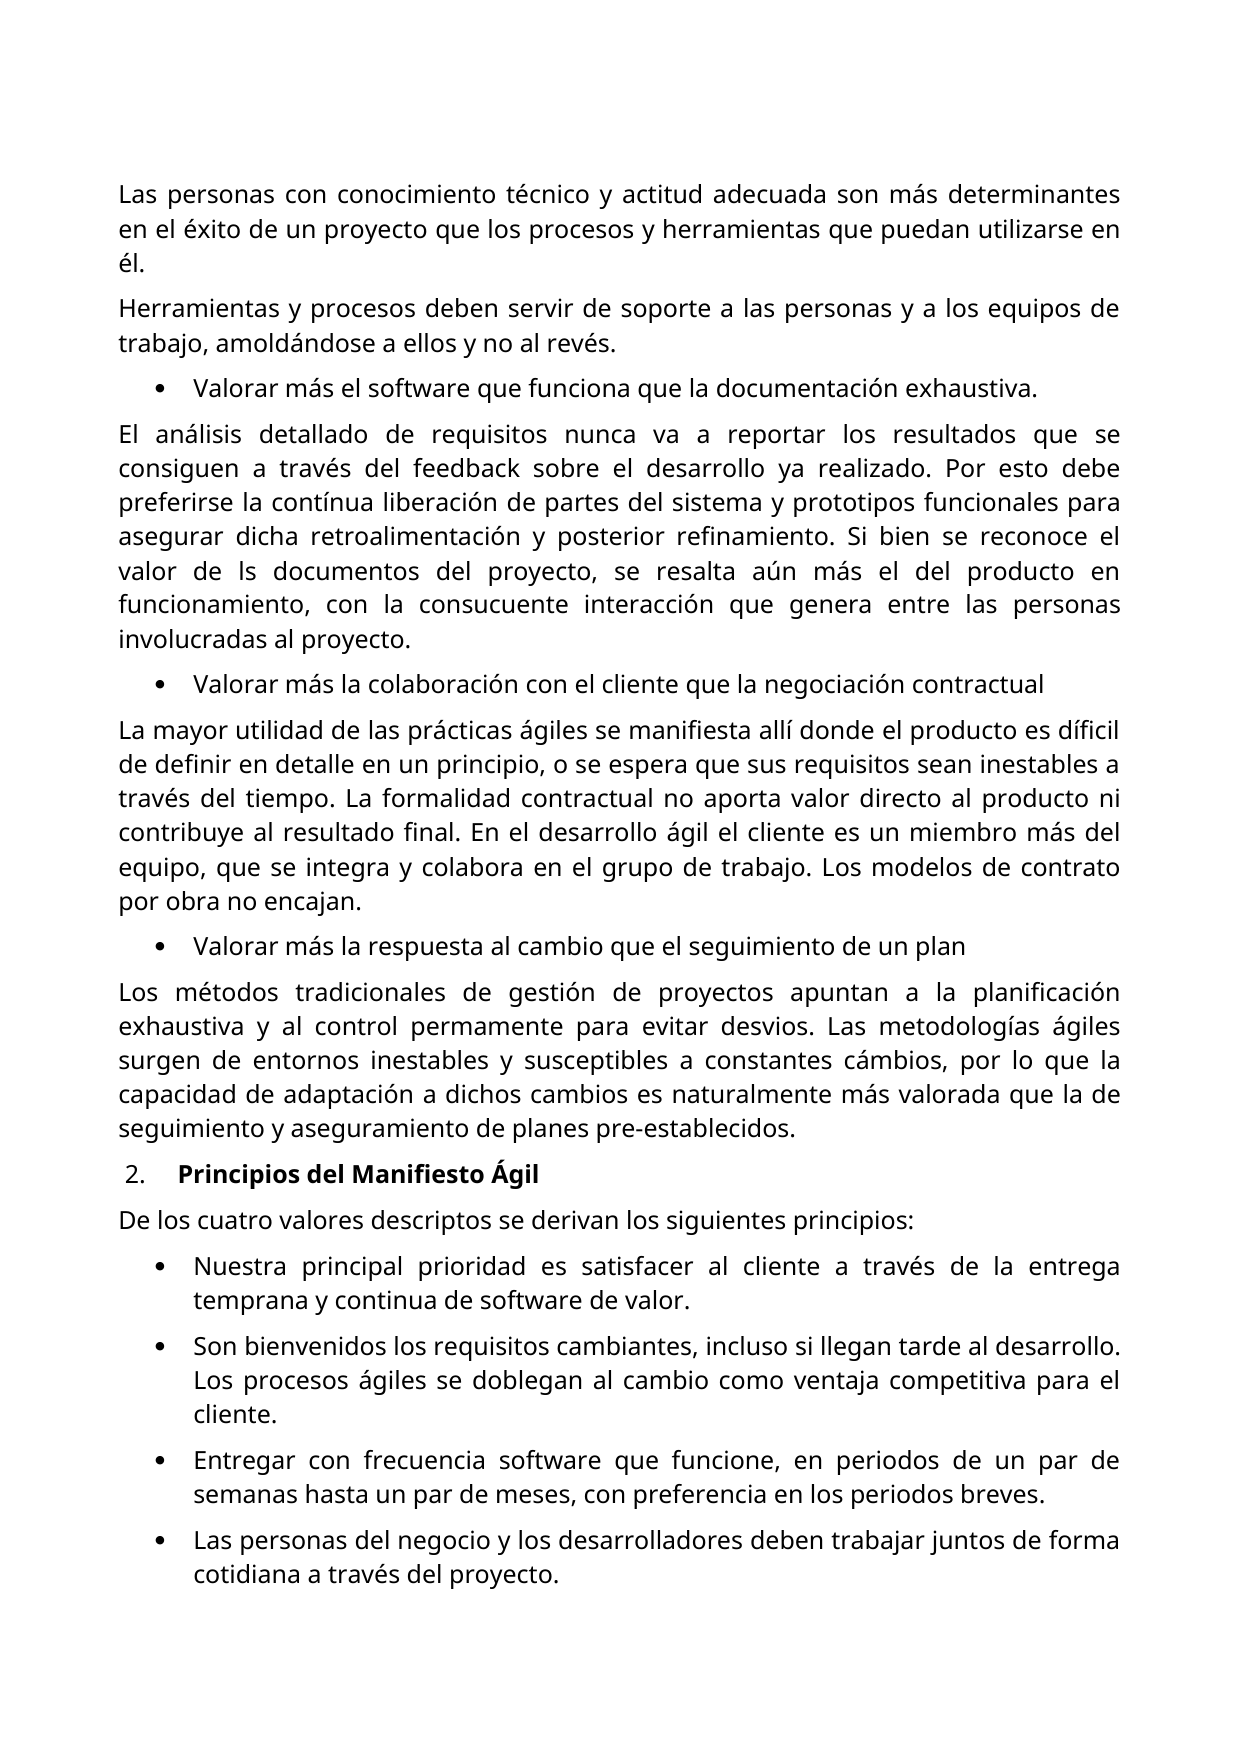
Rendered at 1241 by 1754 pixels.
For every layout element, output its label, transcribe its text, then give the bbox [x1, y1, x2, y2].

text De los cuatro valores descriptos se derivan los siguientes principios: [915, 1203, 1122, 1237]
text Los métodos tradicionales de gestión de proyectos apuntan a la planificación exhaustiva y al control permamente para evitar desvios. Las metodologías ágiles surgen de entornos inestables y susceptibles a constantes cámbios, por lo que la capacidad de adaptación a dichos cambios es naturalmente más valorada que la de seguimiento y aseguramiento de planes pre-establecidos. [803, 1111, 1122, 1145]
text Herramientas y procesos deben servir de soporte a las personas y a los equipos de trabajo, amoldándose a ellos y no al revés. [623, 325, 1122, 359]
list Son bienvenidos los requisitos cambiantes, incluso si llegan tarde al desarrollo. Los procesos ágiles se doblegan al cambio como ventaja competitiva para el cliente. [156, 1328, 1122, 1431]
text El análisis detallado de requisitos nunca va a reportar los resultados que se consiguen a través del feedback sobre el desarrollo ya realizado. Por esto debe preferirse la contínua liberación de partes del sistema y prototipos funcionales para asegurar dicha retroalimentación y posterior refinamiento. Si bien se reconoce el valor de ls documentos del proyecto, se resalta aún más el del producto en funcionamiento, con la consucuente interacción que genera entre las personas involucradas al proyecto. [418, 621, 1122, 655]
list Las personas del negocio y los desarrolladores deben trabajar juntos de forma cotidiana a través del proyecto. [156, 1522, 1122, 1591]
list Valorar más la colaboración con el cliente que la negociación contractual [1052, 667, 1122, 701]
list Entregar con frecuencia software que funcione, en periodos de un par de semanas hasta un par de meses, con preferencia en los periodos breves. [156, 1442, 1122, 1511]
text La mayor utilidad de las prácticas ágiles se manifiesta allí donde el producto es díficil de definir en detalle en un principio, o se espera que sus requisitos sean inestables a través del tiempo. La formalidad contractual no aporta valor directo al producto ni contribuye al resultado final. En el desarrollo ágil el cliente es un miembro más del equipo, que se integra y colabora en el grupo de trabajo. Los modelos de contrato por obra no encajan. [368, 883, 1122, 917]
text Las personas con conocimiento técnico y actitud adecuada son más determinantes en el éxito de un proyecto que los procesos y herramientas que puedan utilizarse en él. [145, 245, 1122, 279]
list Nuestra principal prioridad es satisfacer al cliente a través de la entrega temprana y continua de software de valor. [697, 1283, 1122, 1317]
list Valorar más el software que funciona que la documentación exhaustiva. [1045, 371, 1122, 405]
list Nuestra principal prioridad es satisfacer al cliente a través de la entrega temprana y continua de software de valor. [156, 1249, 193, 1317]
list Principios del Manifiesto Ágil [177, 1157, 1122, 1191]
list Valorar más la respuesta al cambio que el seguimiento de un plan [973, 929, 1122, 963]
